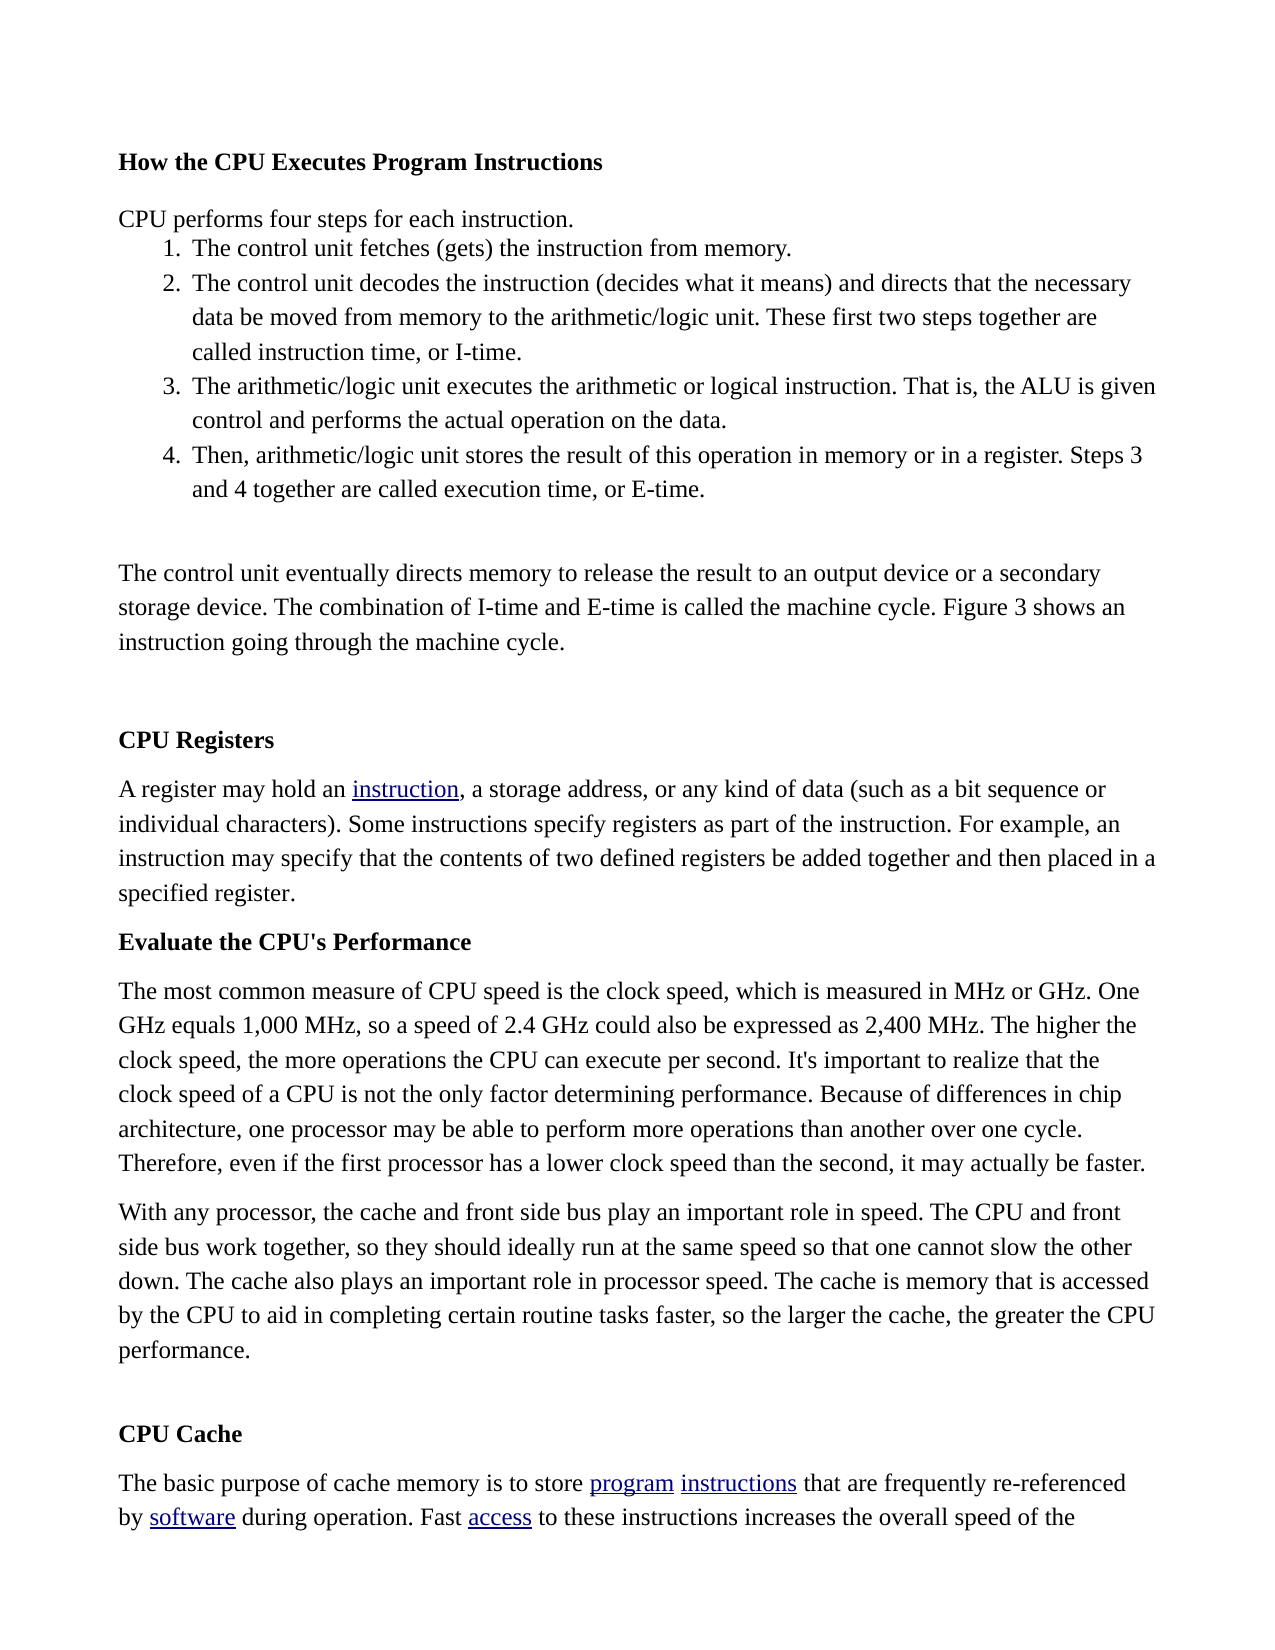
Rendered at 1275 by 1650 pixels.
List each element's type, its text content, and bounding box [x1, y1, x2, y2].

text A register may hold an instruction, a storage address, or any kind of data (such as a bit sequence or individual characters). Some instructions specify registers as part of the instruction. For example, an instruction may specify that the contents of two defined registers be added together and then placed in a specified register. [118, 774, 1157, 906]
text The control unit eventually directs memory to release the result to an output device or a secondary storage device. The combination of I-time and E-time is called the machine cycle. Figure 3 shows an instruction going through the machine cycle. [118, 523, 1157, 656]
list The arithmetic/logic unit executes the arithmetic or logical instruction. That is, the ALU is given control and performs the actual operation on the data. [162, 371, 1157, 434]
text How the CPU Executes Program Instructions [118, 147, 1157, 176]
text CPU Registers [118, 725, 1157, 754]
list Then, arithmetic/logic unit stores the result of this operation in memory or in a register. Steps 3 and 4 together are called execution time, or E-time. [162, 440, 1157, 503]
text The basic purpose of cache memory is to store program instructions that are frequently re-referenced by software during operation. Fast access to these instructions increases the overall speed of the [118, 1468, 1157, 1531]
list The control unit fetches (gets) the instruction from memory. [162, 233, 1157, 262]
list The control unit decodes the instruction (decides what it means) and directs that the necessary data be moved from memory to the arithmetic/logic unit. These first two steps together are called instruction time, or I-time. [162, 268, 1157, 365]
text With any processor, the cache and front side bus play an important role in speed. The CPU and front side bus work together, so they should ideally run at the same speed so that one cannot slow the other down. The cache also plays an important role in processor speed. The cache is memory that is accessed by the CPU to aid in completing certain routine tasks faster, so the larger the cache, the greater the CPU performance. [118, 1197, 1157, 1398]
text Evaluate the CPU's Performance [118, 927, 1157, 955]
text The most common measure of CPU speed is the clock speed, which is measured in MHz or GHz. One GHz equals 1,000 MHz, so a speed of 2.4 GHz could also be expressed as 2,400 MHz. The higher the clock speed, the more operations the CPU can execute per second. It's important to realize that the clock speed of a CPU is not the only factor determining performance. Because of differences in chip architecture, one processor may be able to perform more operations than another over one cycle. Therefore, even if the first processor has a lower clock speed than the second, it may actually be faster. [118, 976, 1157, 1177]
text CPU Cache [118, 1419, 1157, 1447]
text CPU performs four steps for each instruction. [118, 204, 1157, 233]
